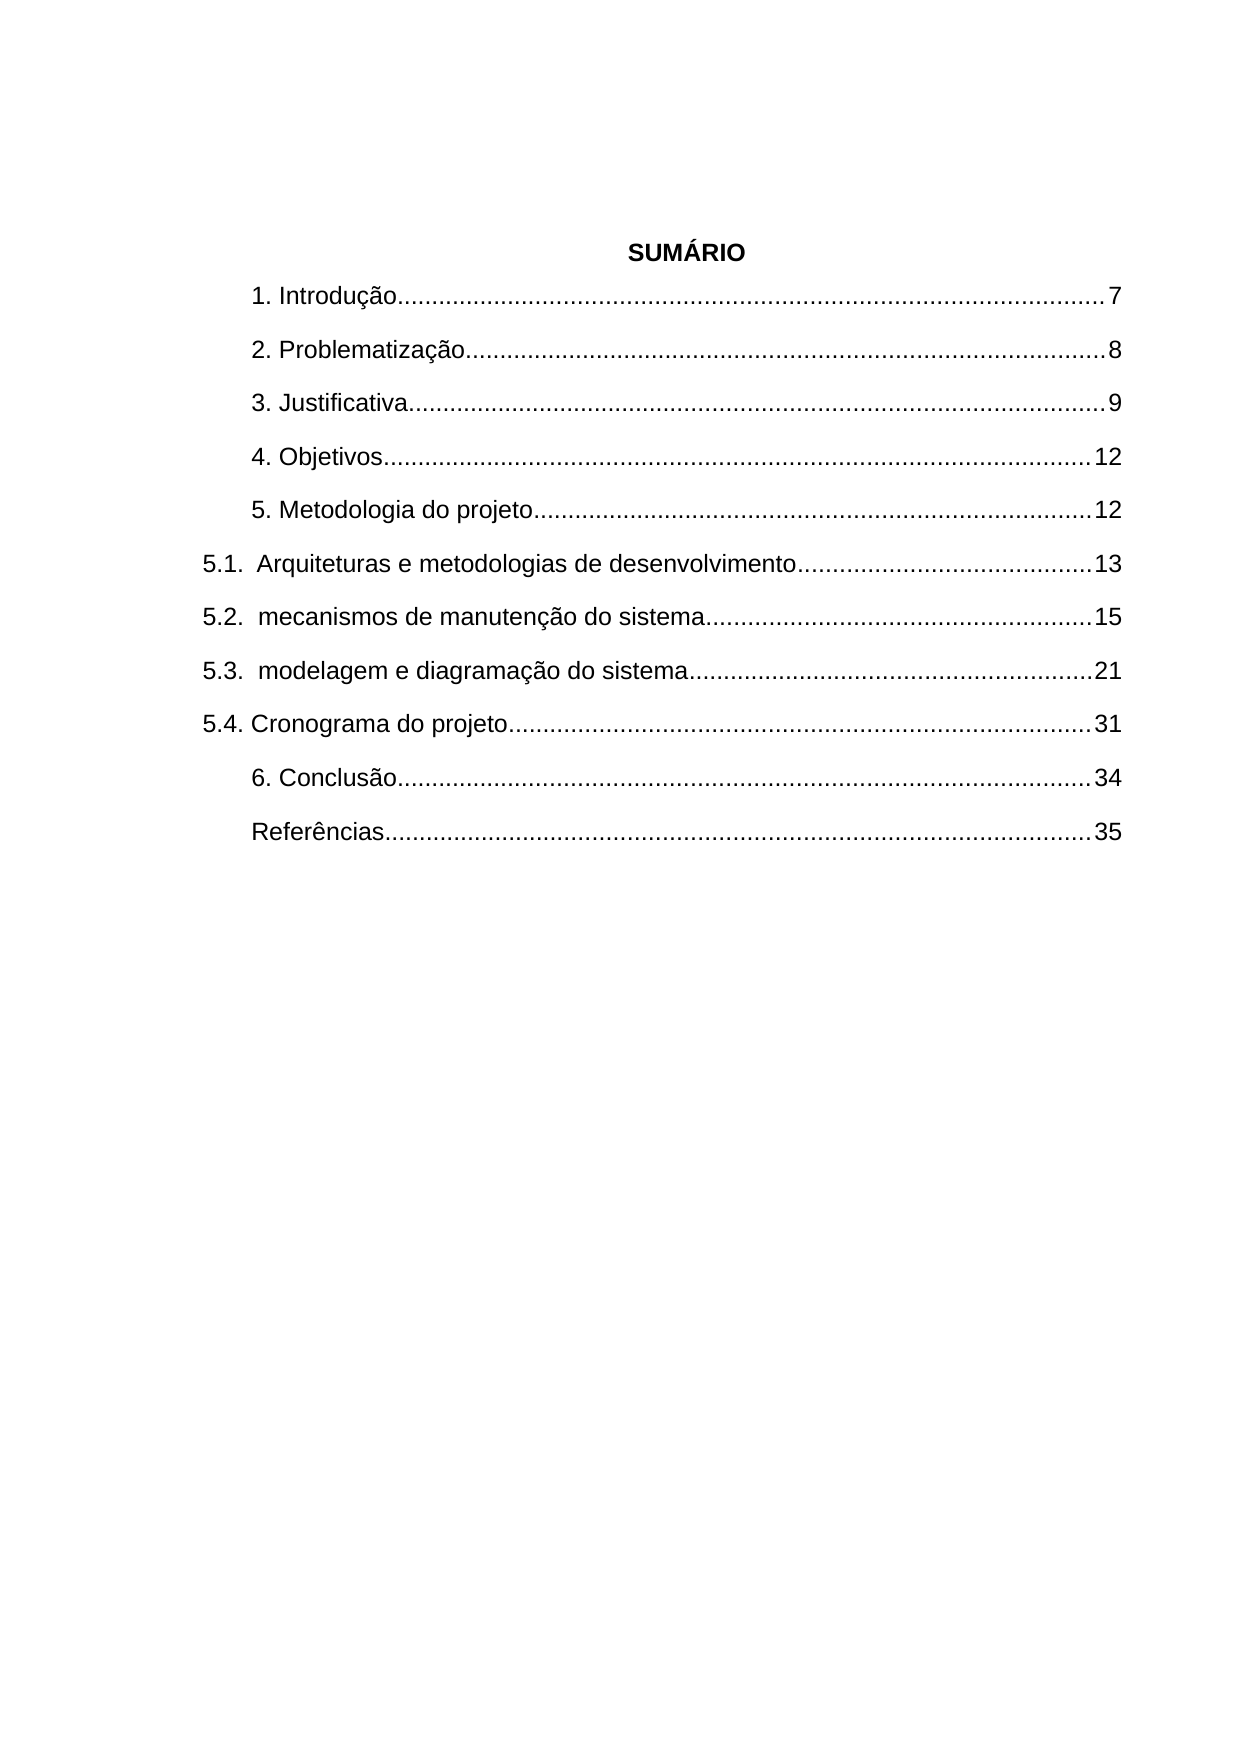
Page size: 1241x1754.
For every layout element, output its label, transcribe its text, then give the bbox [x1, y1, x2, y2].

text 1. Introdução 7 [177, 281, 1122, 310]
text 2. Problematização 8 [177, 334, 1122, 363]
text SUMÁRIO [177, 238, 1122, 267]
text 5.2. mecanismos de manutenção do sistema 15 [202, 602, 1122, 631]
text 5.3. modelagem e diagramação do sistema 21 [202, 656, 1122, 684]
text 5. Metodologia do projeto 12 [177, 495, 1122, 524]
text 5.4. Cronograma do projeto 31 [202, 709, 1122, 738]
text 3. Justificativa 9 [177, 388, 1122, 417]
text 6. Conclusão 34 [177, 763, 1122, 792]
text 5.1. Arquiteturas e metodologias de desenvolvimento 13 [202, 549, 1122, 577]
text 4. Objetivos 12 [177, 442, 1122, 470]
text Referências 35 [177, 816, 1122, 845]
